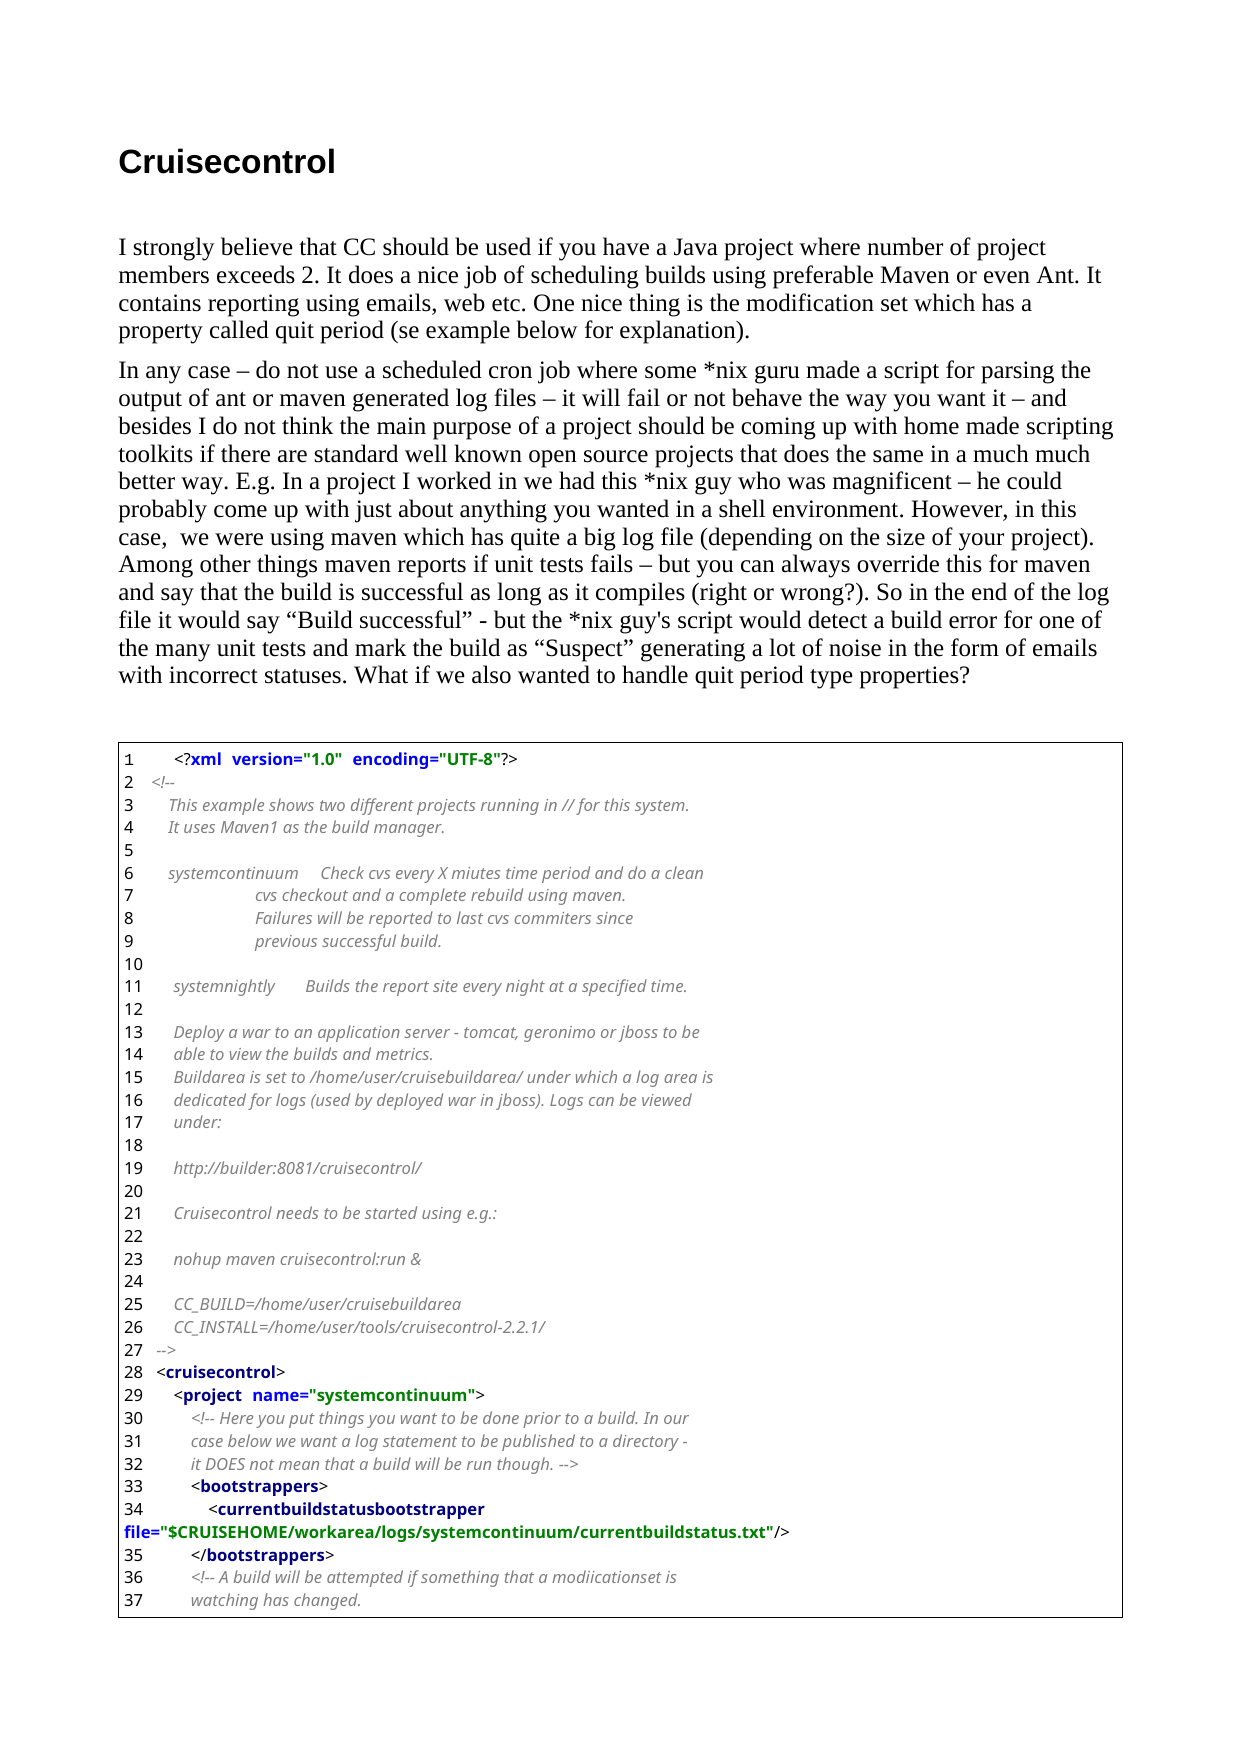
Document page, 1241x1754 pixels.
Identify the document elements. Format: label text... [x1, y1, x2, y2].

text In any case – do not use a scheduled cron job where some *nix guru made a script for parsing the output of ant or maven generated log files – it will fail or not behave the way you want it – and besides I do not think the main purpose of a project should be coming up with home made scripting toolkits if there are standard well known open source projects that does the same in a much much better way. E.g. In a project I worked in we had this *nix guy who was magnificent – he could probably come up with just about anything you wanted in a shell environment. However, in this case, we were using maven which has quite a big log file (depending on the size of your project). Among other things maven reports if unit tests fails – but you can always override this for maven and say that the build is successful as long as it compiles (right or wrong?). So in the end of the log file it would say “Build successful” - but the *nix guy's script would detect a build error for one of the many unit tests and mark the build as “Suspect” generating a lot of noise in the form of emails with incorrect statuses. What if we also wanted to handle quit period type properties? [118, 357, 1122, 689]
subtitle Cruisecontrol [118, 143, 1122, 181]
table_header 1 <?xml version="1.0" encoding="UTF-8"?> 2 <!-- 3 This example shows two different projects running in // for this system. 4 It uses Maven1 as the build manager. 5 6 systemcontinuum Check cvs every X miutes time period and do a clean 7 cvs checkout and a complete rebuild using maven. 8 Failures will be reported to last cvs commiters since 9 previous successful build. 10 11 systemnightly Builds the report site every night at a specified time. 12 13 Deploy a war to an application server - tomcat, geronimo or jboss to be 14 able to view the builds and metrics. 15 Buildarea is set to /home/user/cruisebuildarea/ under which a log area is 16 dedicated for logs (used by deployed war in jboss). Logs can be viewed 17 under: 18 19 http://builder:8081/cruisecontrol/ 20 21 Cruisecontrol needs to be started using e.g.: 22 23 nohup maven cruisecontrol:run & 24 25 CC_BUILD=/home/user/cruisebuildarea 26 CC_INSTALL=/home/user/tools/cruisecontrol-2.2.1/ 27 --> 28 <cruisecontrol> 29 <project name="systemcontinuum"> 30 <!-- Here you put things you want to be done prior to a build. In our 31 case below we want a log statement to be published to a directory - 32 it DOES not mean that a build will be run though. --> 33 <bootstrappers> 34 <currentbuildstatusbootstrapper file="$CRUISEHOME/workarea/logs/systemcontinuum/currentbuildstatus.txt"/> 35 </bootstrappers> 36 <!-- A build will be attempted if something that a modiicationset is 37 watching has changed. [119, 743, 1122, 1617]
text I strongly believe that CC should be used if you have a Java project where number of project members exceeds 2. It does a nice job of scheduling builds using preferable Maven or even Ant. It contains reporting using emails, web etc. One nice thing is the modification set which has a property called quit period (se example below for explanation). [118, 233, 1122, 344]
